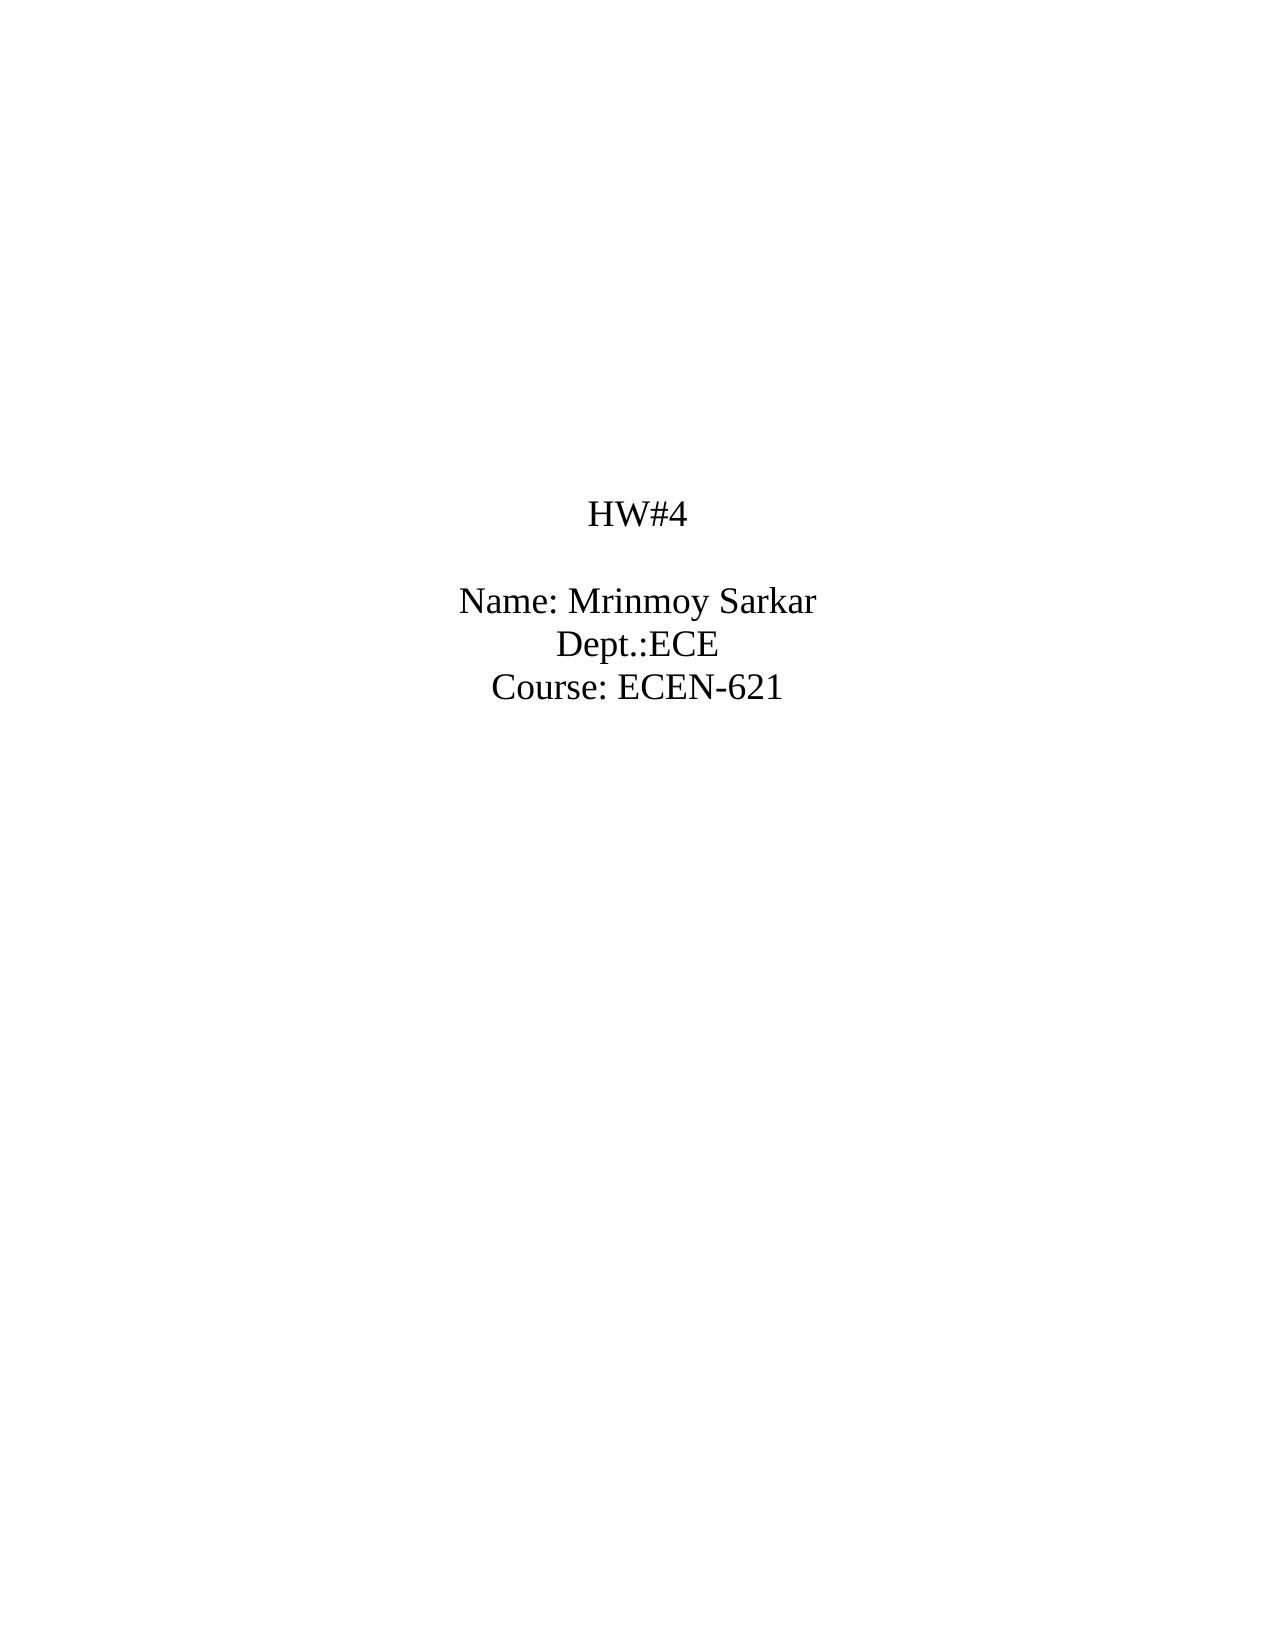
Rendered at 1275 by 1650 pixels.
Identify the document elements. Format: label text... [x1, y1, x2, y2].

text HW#4 [118, 492, 1157, 535]
text Dept.:ECE [118, 621, 1157, 664]
text Course: ECEN-621 [118, 664, 1157, 707]
text Name: Mrinmoy Sarkar [118, 578, 1157, 621]
